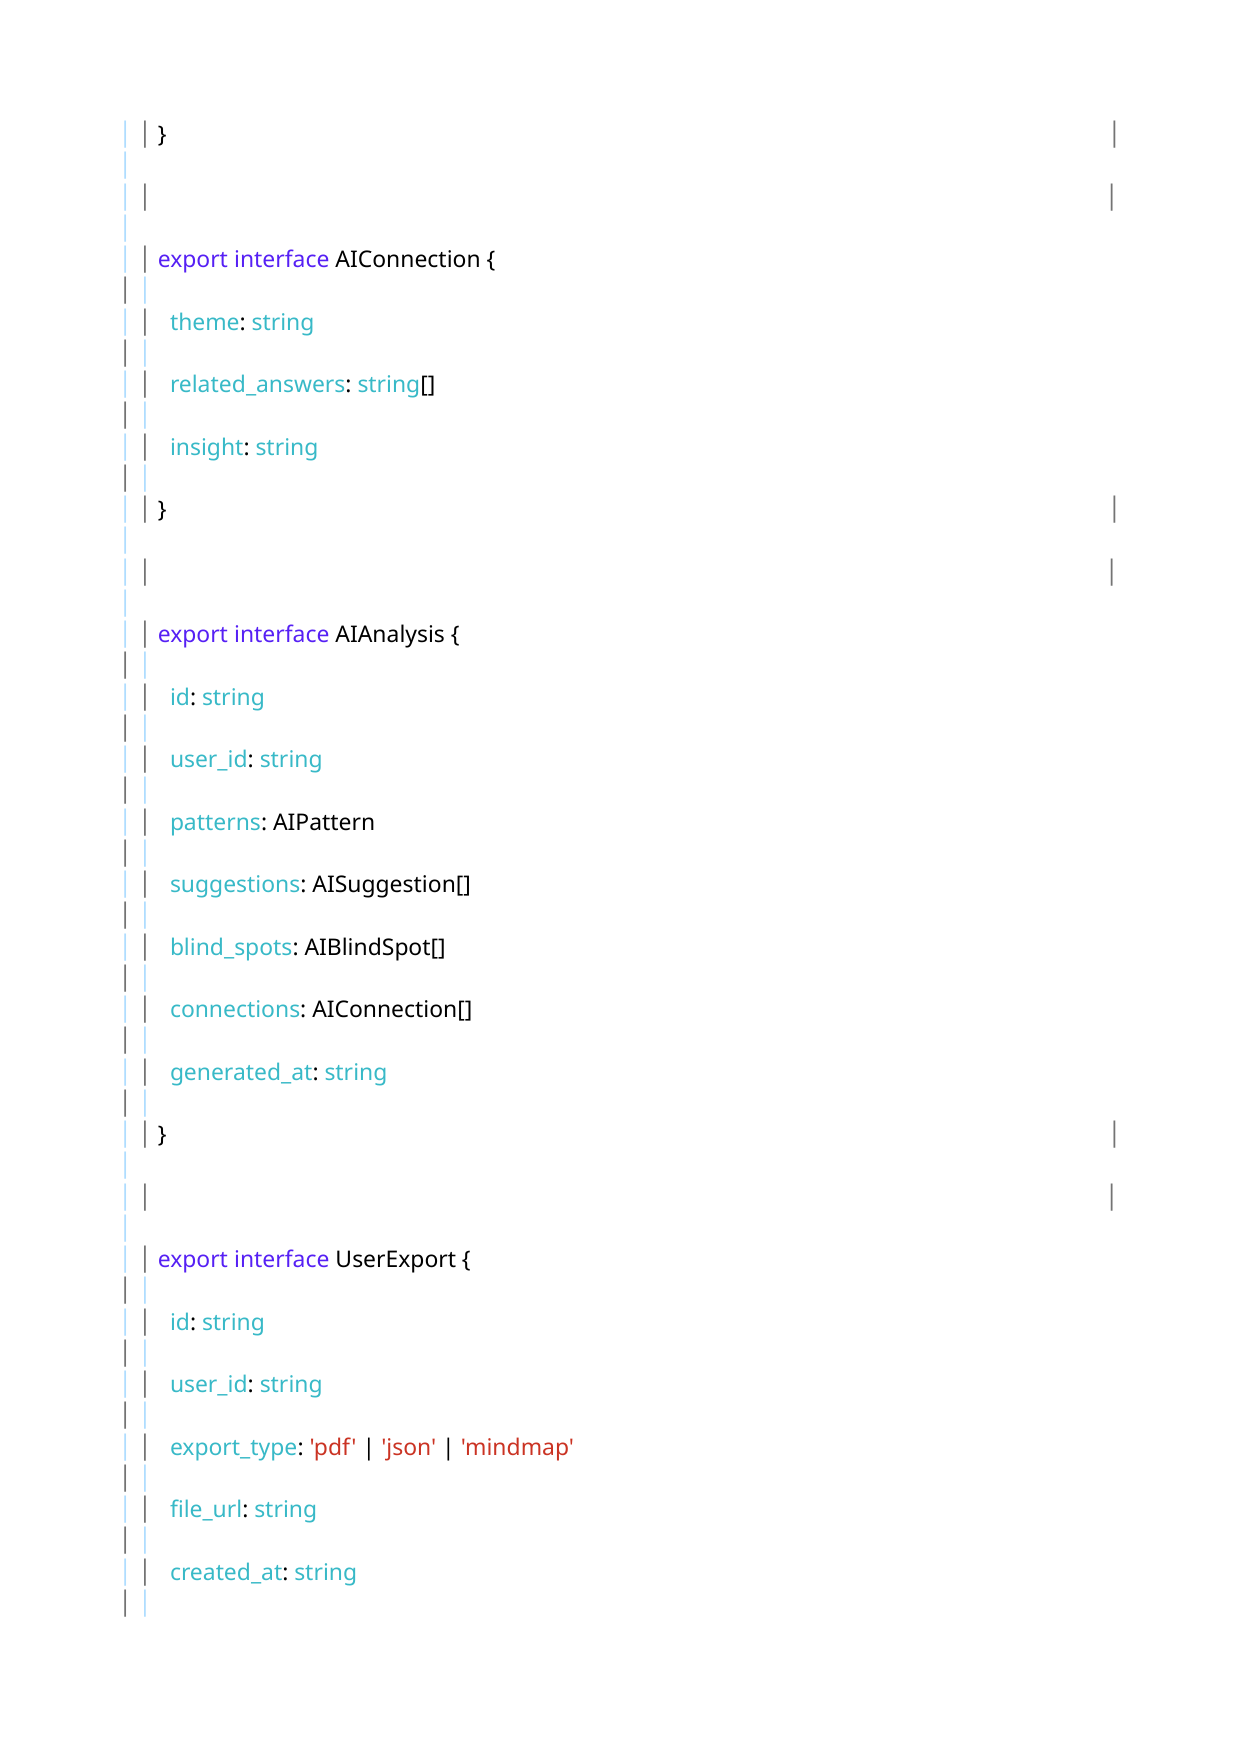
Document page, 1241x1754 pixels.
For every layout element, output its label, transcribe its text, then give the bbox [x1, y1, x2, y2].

text │ │ │ │ [118, 556, 1122, 618]
text │ │ } │ │ [118, 493, 1122, 556]
text │ │ file_url: string │ │ [118, 1493, 1122, 1556]
text │ │ patterns: AIPattern │ │ [118, 806, 1122, 868]
text │ │ created_at: string │ │ [118, 1556, 1122, 1618]
text │ │ blind_spots: AIBlindSpot[] │ │ [118, 931, 1122, 993]
text │ │ connections: AIConnection[] │ │ [118, 993, 1122, 1056]
text │ │ } │ │ [118, 118, 1122, 181]
text │ │ suggestions: AISuggestion[] │ │ [118, 868, 1122, 931]
text │ │ related_answers: string[] │ │ [118, 368, 1122, 431]
text │ │ generated_at: string │ │ [118, 1056, 1122, 1118]
text │ │ id: string │ │ [118, 1306, 1122, 1368]
text │ │ user_id: string │ │ [118, 1368, 1122, 1431]
text │ │ export interface AIAnalysis { │ │ [118, 618, 1122, 681]
text │ │ id: string │ │ [118, 681, 1122, 743]
text │ │ user_id: string │ │ [118, 743, 1122, 806]
text │ │ theme: string │ │ [118, 306, 1122, 368]
text │ │ insight: string │ │ [118, 431, 1122, 493]
text │ │ export_type: 'pdf' | 'json' | 'mindmap' │ │ [118, 1431, 1122, 1493]
text │ │ export interface UserExport { │ │ [118, 1243, 1122, 1306]
text │ │ │ │ [118, 181, 1122, 243]
text │ │ } │ │ [118, 1118, 1122, 1181]
text │ │ export interface AIConnection { │ │ [118, 243, 1122, 306]
text │ │ │ │ [118, 1181, 1122, 1243]
